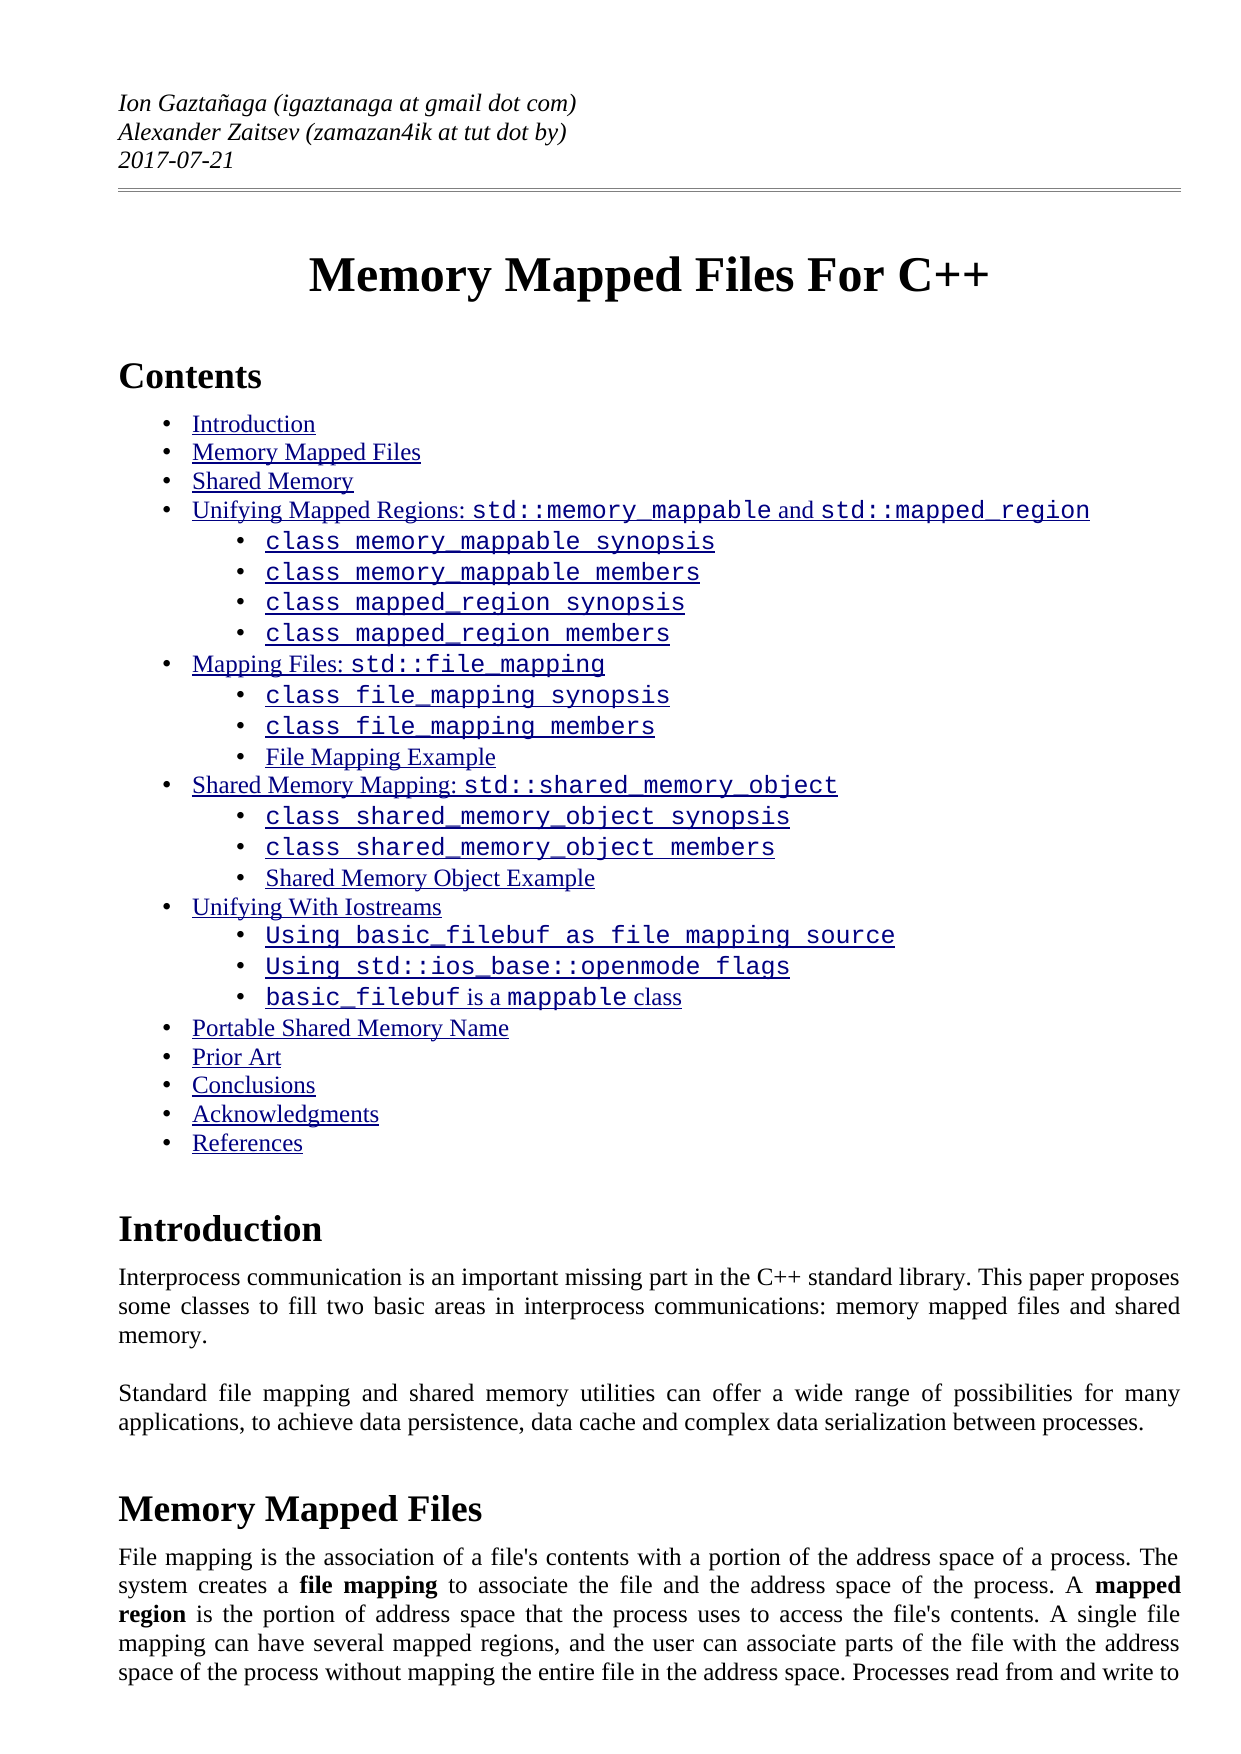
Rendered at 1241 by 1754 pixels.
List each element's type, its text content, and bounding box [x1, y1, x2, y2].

list Unifying With Iostreams [162, 892, 1181, 920]
list Mapping Files: std::file_mapping [162, 649, 1181, 680]
list References [162, 1128, 1181, 1157]
list Introduction [162, 409, 1181, 437]
list Using basic_filebuf as file mapping source [236, 920, 1181, 951]
list class shared_memory_object members [236, 832, 1181, 863]
list File Mapping Example [236, 742, 1181, 770]
text Interprocess communication is an important missing part in the C++ standard library. This paper proposes some classes to fill two basic areas in interprocess communications: memory mapped files and shared memory. [118, 1262, 1181, 1349]
text Standard file mapping and shared memory utilities can offer a wide range of possibilities for many applications, to achieve data persistence, data cache and complex data serialization between processes. [118, 1378, 1181, 1436]
list class mapped_region synopsis [236, 587, 1181, 618]
subtitle Memory Mapped Files For C++ [118, 245, 1181, 303]
list Memory Mapped Files [162, 437, 1181, 466]
list class shared_memory_object synopsis [236, 801, 1181, 832]
list class file_mapping synopsis [236, 680, 1181, 711]
list Acknowledgments [162, 1099, 1181, 1128]
text Ion Gaztañaga (igaztanaga at gmail dot com) [118, 59, 1181, 117]
subtitle Contents [118, 353, 1181, 396]
list Using std::ios_base::openmode flags [236, 951, 1181, 982]
text Alexander Zaitsev (zamazan4ik at tut dot by) 2017-07-21 [118, 117, 1181, 174]
list class memory_mappable synopsis [236, 526, 1181, 557]
list Prior Art [162, 1042, 1181, 1070]
subtitle Memory Mapped Files [118, 1486, 1181, 1529]
list Unifying Mapped Regions: std::memory_mappable and std::mapped_region [162, 495, 1181, 526]
list Conclusions [162, 1070, 1181, 1099]
list basic_filebuf is a mappable class [236, 982, 1181, 1013]
list class file_mapping members [236, 711, 1181, 742]
list class mapped_region members [236, 618, 1181, 649]
list Shared Memory Object Example [236, 863, 1181, 892]
list Shared Memory Mapping: std::shared_memory_object [162, 770, 1181, 801]
subtitle Introduction [118, 1207, 1181, 1250]
text File mapping is the association of a file's contents with a portion of the address space of a process. The system creates a file mapping to associate the file and the address space of the process. A mapped region is the portion of address space that the process uses to access the file's contents. A single file mapping can have several mapped regions, and the user can associate parts of the file with the address space of the process without mapping the entire file in the address space. Processes read from and write to [118, 1542, 1181, 1685]
list Shared Memory [162, 466, 1181, 495]
list class memory_mappable members [236, 557, 1181, 587]
list Portable Shared Memory Name [162, 1013, 1181, 1042]
